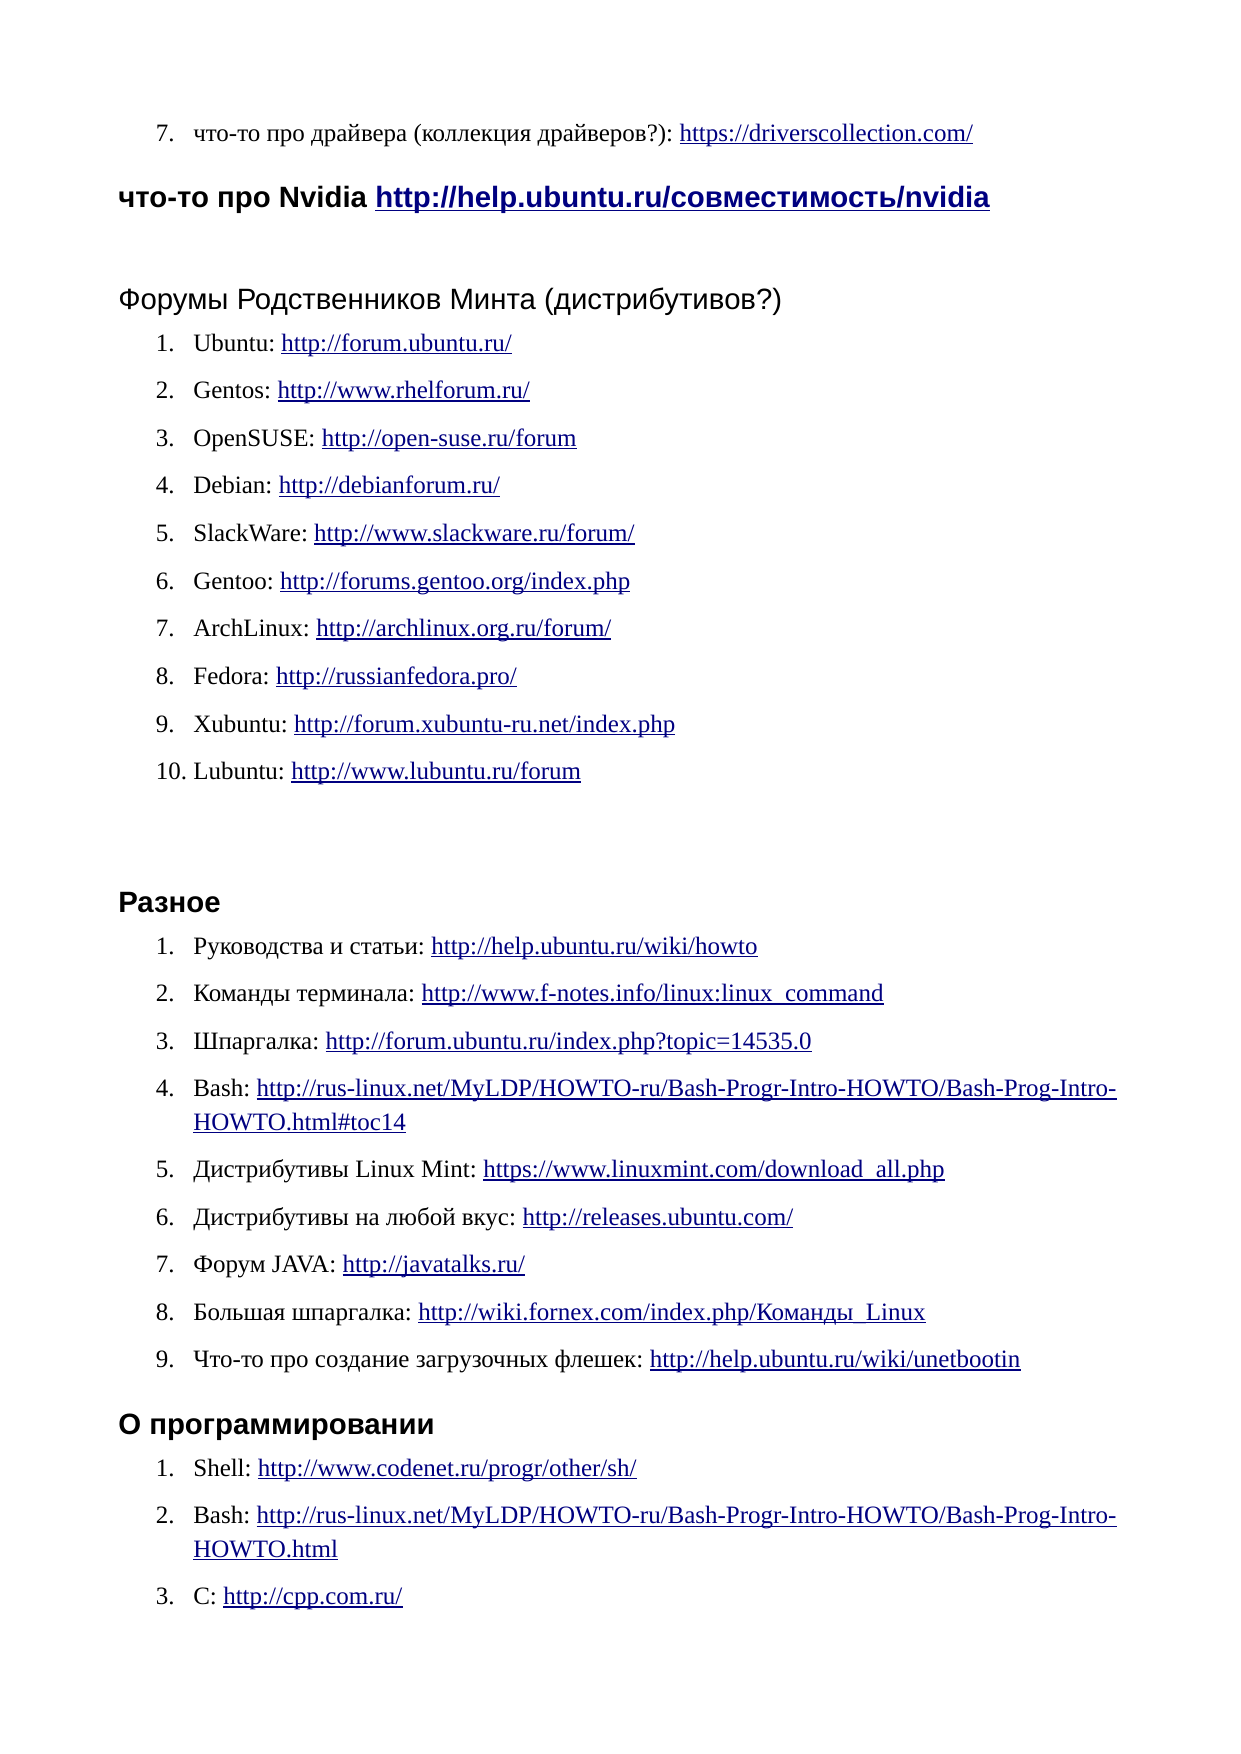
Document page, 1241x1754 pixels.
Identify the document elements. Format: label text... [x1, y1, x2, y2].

list что-то про драйвера (коллекция драйверов?): https://driverscollection.com/ [156, 118, 1122, 147]
list Руководства и статьи: http://help.ubuntu.ru/wiki/howto [156, 931, 1122, 959]
list ArchLinux: http://archlinux.org.ru/forum/ [156, 613, 1122, 642]
list Форум JAVA: http://javatalks.ru/ [156, 1249, 1122, 1278]
subtitle Разное [118, 884, 1122, 918]
list Большая шпаргалка: http://wiki.fornex.com/index.php/Команды_Linux [156, 1297, 1122, 1326]
list Lubuntu: http://www.lubuntu.ru/forum [156, 756, 1122, 851]
subtitle О программировании [118, 1407, 1122, 1441]
list Gentoo: http://forums.gentoo.org/index.php [156, 566, 1122, 594]
list Debian: http://debianforum.ru/ [156, 471, 1122, 499]
list Bash: http://rus-linux.net/MyLDP/HOWTO-ru/Bash-Progr-Intro-HOWTO/Bash-Prog-Intro-HOWTO.html [156, 1501, 1122, 1562]
list Ubuntu: http://forum.ubuntu.ru/ [156, 328, 1122, 357]
list Bash: http://rus-linux.net/MyLDP/HOWTO-ru/Bash-Progr-Intro-HOWTO/Bash-Prog-Intro-HOWTO.html#toc14 [156, 1073, 1122, 1135]
list Команды терминала: http://www.f-notes.info/linux:linux_command [156, 978, 1122, 1007]
list Gentos: http://www.rhelforum.ru/ [156, 375, 1122, 404]
list Дистрибутивы Linux Mint: https://www.linuxmint.com/download_all.php [156, 1154, 1122, 1183]
list Что-то про создание загрузочных флешек: http://help.ubuntu.ru/wiki/unetbootin [156, 1344, 1122, 1373]
list Дистрибутивы на любой вкус: http://releases.ubuntu.com/ [156, 1202, 1122, 1231]
list SlackWare: http://www.slackware.ru/forum/ [156, 518, 1122, 547]
list OpenSUSE: http://open-suse.ru/forum [156, 423, 1122, 452]
list Xubuntu: http://forum.xubuntu-ru.net/index.php [156, 709, 1122, 737]
list Shell: http://www.codenet.ru/progr/other/sh/ [156, 1453, 1122, 1482]
list Шпаргалка: http://forum.ubuntu.ru/index.php?topic=14535.0 [156, 1026, 1122, 1055]
list Fedora: http://russianfedora.pro/ [156, 661, 1122, 690]
subtitle что-то про Nvidia http://help.ubuntu.ru/совместимость/nvidia Форумы Родственников Минта (дистрибутивов?) [118, 180, 1122, 315]
list C: http://cpp.com.ru/ [156, 1581, 1122, 1610]
